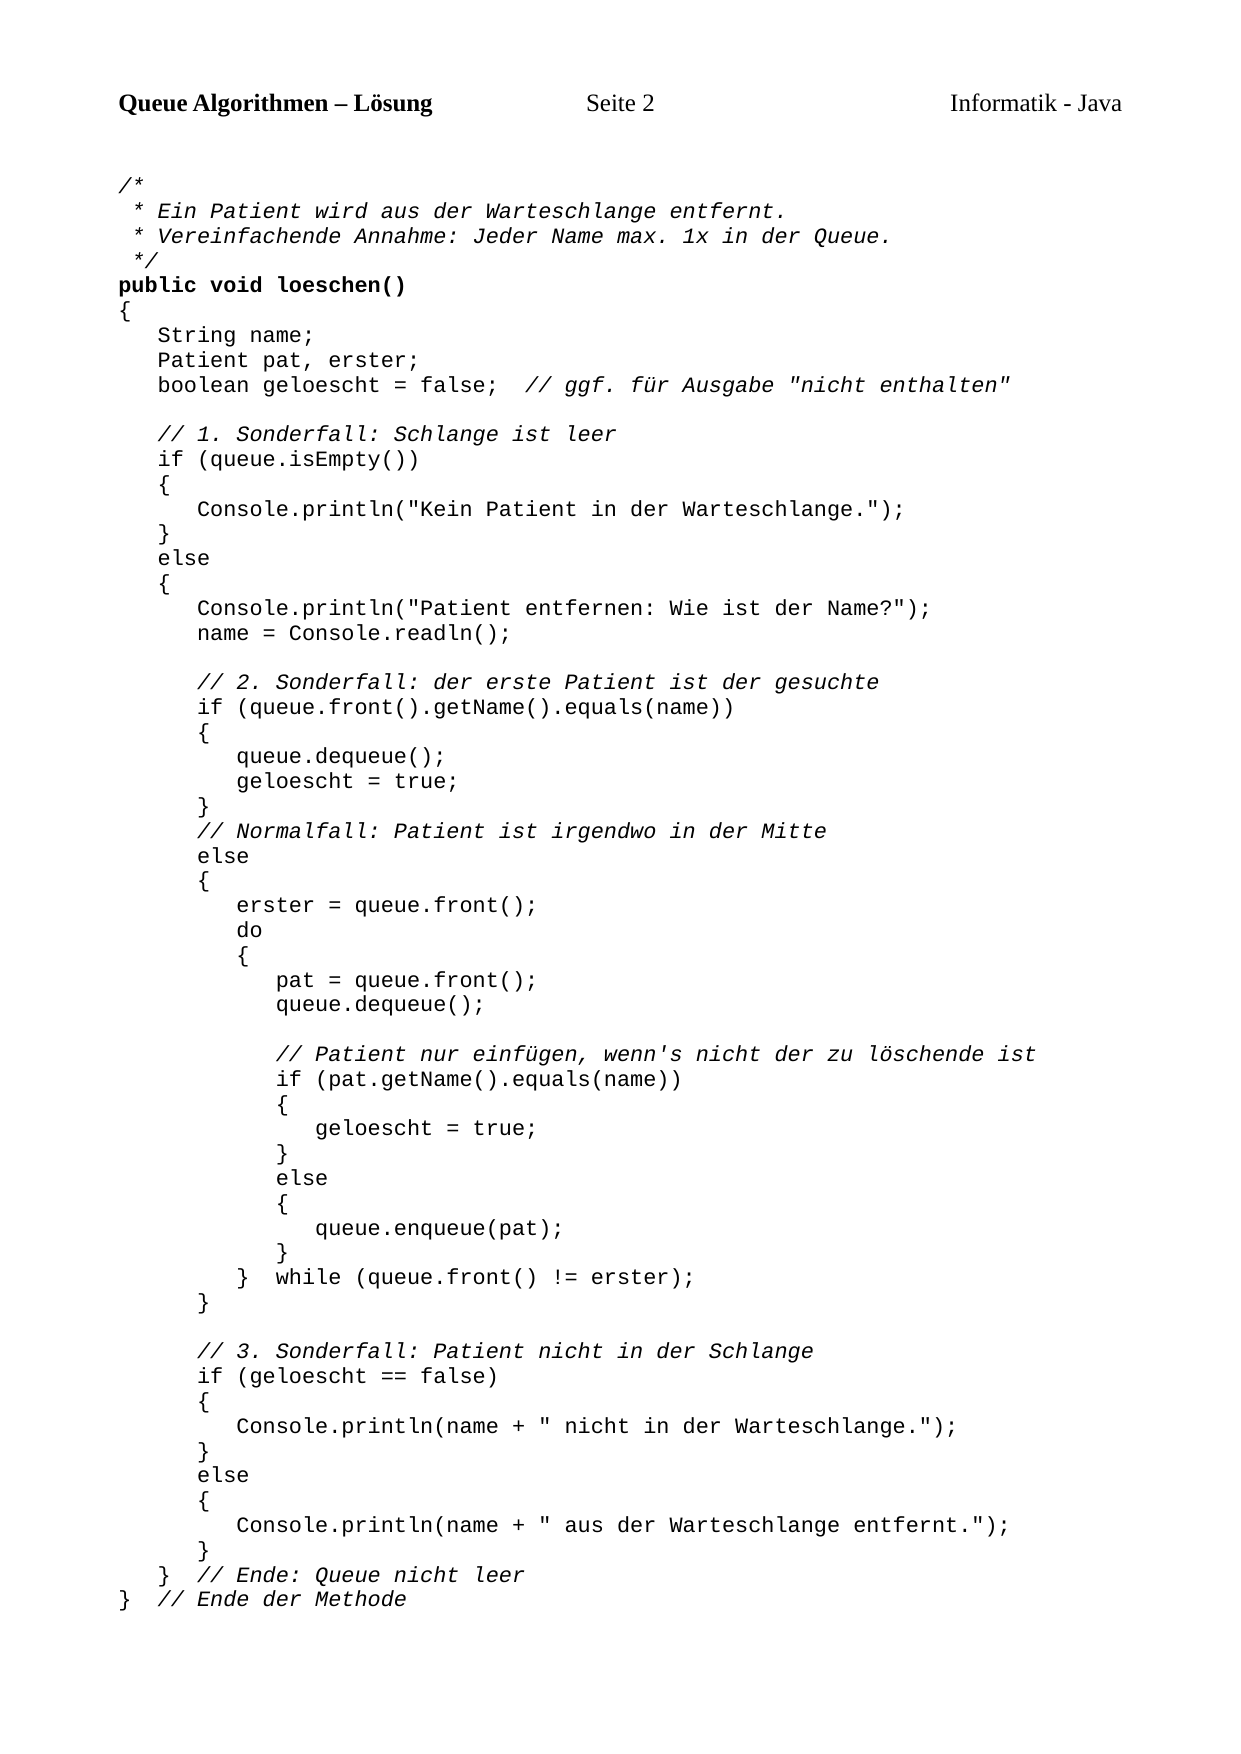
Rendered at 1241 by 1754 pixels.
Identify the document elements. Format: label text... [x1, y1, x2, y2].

text * Ein Patient wird aus der Warteschlange entfernt. [118, 200, 1122, 225]
text do [118, 919, 1122, 944]
text // 3. Sonderfall: Patient nicht in der Schlange [118, 1341, 1122, 1366]
text } // Ende: Queue nicht leer [118, 1564, 1122, 1589]
text } [118, 523, 1122, 547]
text } [118, 795, 1122, 820]
text else [118, 845, 1122, 870]
text Patient pat, erster; [118, 349, 1122, 374]
text String name; [118, 324, 1122, 349]
text // Normalfall: Patient ist irgendwo in der Mitte [118, 820, 1122, 845]
text if (geloescht == false) [118, 1366, 1122, 1390]
text public void loeschen() [118, 275, 1122, 299]
text else [118, 1167, 1122, 1192]
text } [118, 1242, 1122, 1266]
text if (pat.getName().equals(name)) [118, 1068, 1122, 1093]
text { [118, 299, 1122, 324]
text { [118, 721, 1122, 746]
text if (queue.front().getName().equals(name)) [118, 696, 1122, 721]
text geloescht = true; [118, 771, 1122, 795]
text /* [118, 176, 1122, 200]
text { [118, 1093, 1122, 1118]
text if (queue.isEmpty()) [118, 448, 1122, 473]
text else [118, 1465, 1122, 1489]
text // 1. Sonderfall: Schlange ist leer [118, 423, 1122, 448]
text * Vereinfachende Annahme: Jeder Name max. 1x in der Queue. [118, 225, 1122, 250]
text Console.println("Kein Patient in der Warteschlange."); [118, 498, 1122, 523]
text } [118, 1539, 1122, 1564]
text { [118, 1390, 1122, 1415]
text queue.dequeue(); [118, 746, 1122, 771]
text } [118, 1440, 1122, 1465]
text queue.dequeue(); [118, 994, 1122, 1018]
text name = Console.readln(); [118, 622, 1122, 647]
text Console.println("Patient entfernen: Wie ist der Name?"); [118, 597, 1122, 622]
text { [118, 1192, 1122, 1217]
text // 2. Sonderfall: der erste Patient ist der gesuchte [118, 671, 1122, 696]
text { [118, 870, 1122, 894]
text } [118, 1142, 1122, 1167]
text erster = queue.front(); [118, 894, 1122, 919]
text { [118, 473, 1122, 498]
text // Patient nur einfügen, wenn's nicht der zu löschende ist [118, 1043, 1122, 1068]
text Console.println(name + " nicht in der Warteschlange."); [118, 1415, 1122, 1440]
text */ [118, 250, 1122, 275]
text else [118, 547, 1122, 572]
text } while (queue.front() != erster); [118, 1266, 1122, 1291]
text Console.println(name + " aus der Warteschlange entfernt."); [118, 1514, 1122, 1539]
text { [118, 572, 1122, 597]
text { [118, 944, 1122, 969]
text boolean geloescht = false; // ggf. für Ausgabe "nicht enthalten" [118, 374, 1122, 399]
text } // Ende der Methode [118, 1589, 1122, 1613]
text geloescht = true; [118, 1118, 1122, 1142]
text queue.enqueue(pat); [118, 1217, 1122, 1242]
text pat = queue.front(); [118, 969, 1122, 994]
text } [118, 1291, 1122, 1316]
text { [118, 1489, 1122, 1514]
